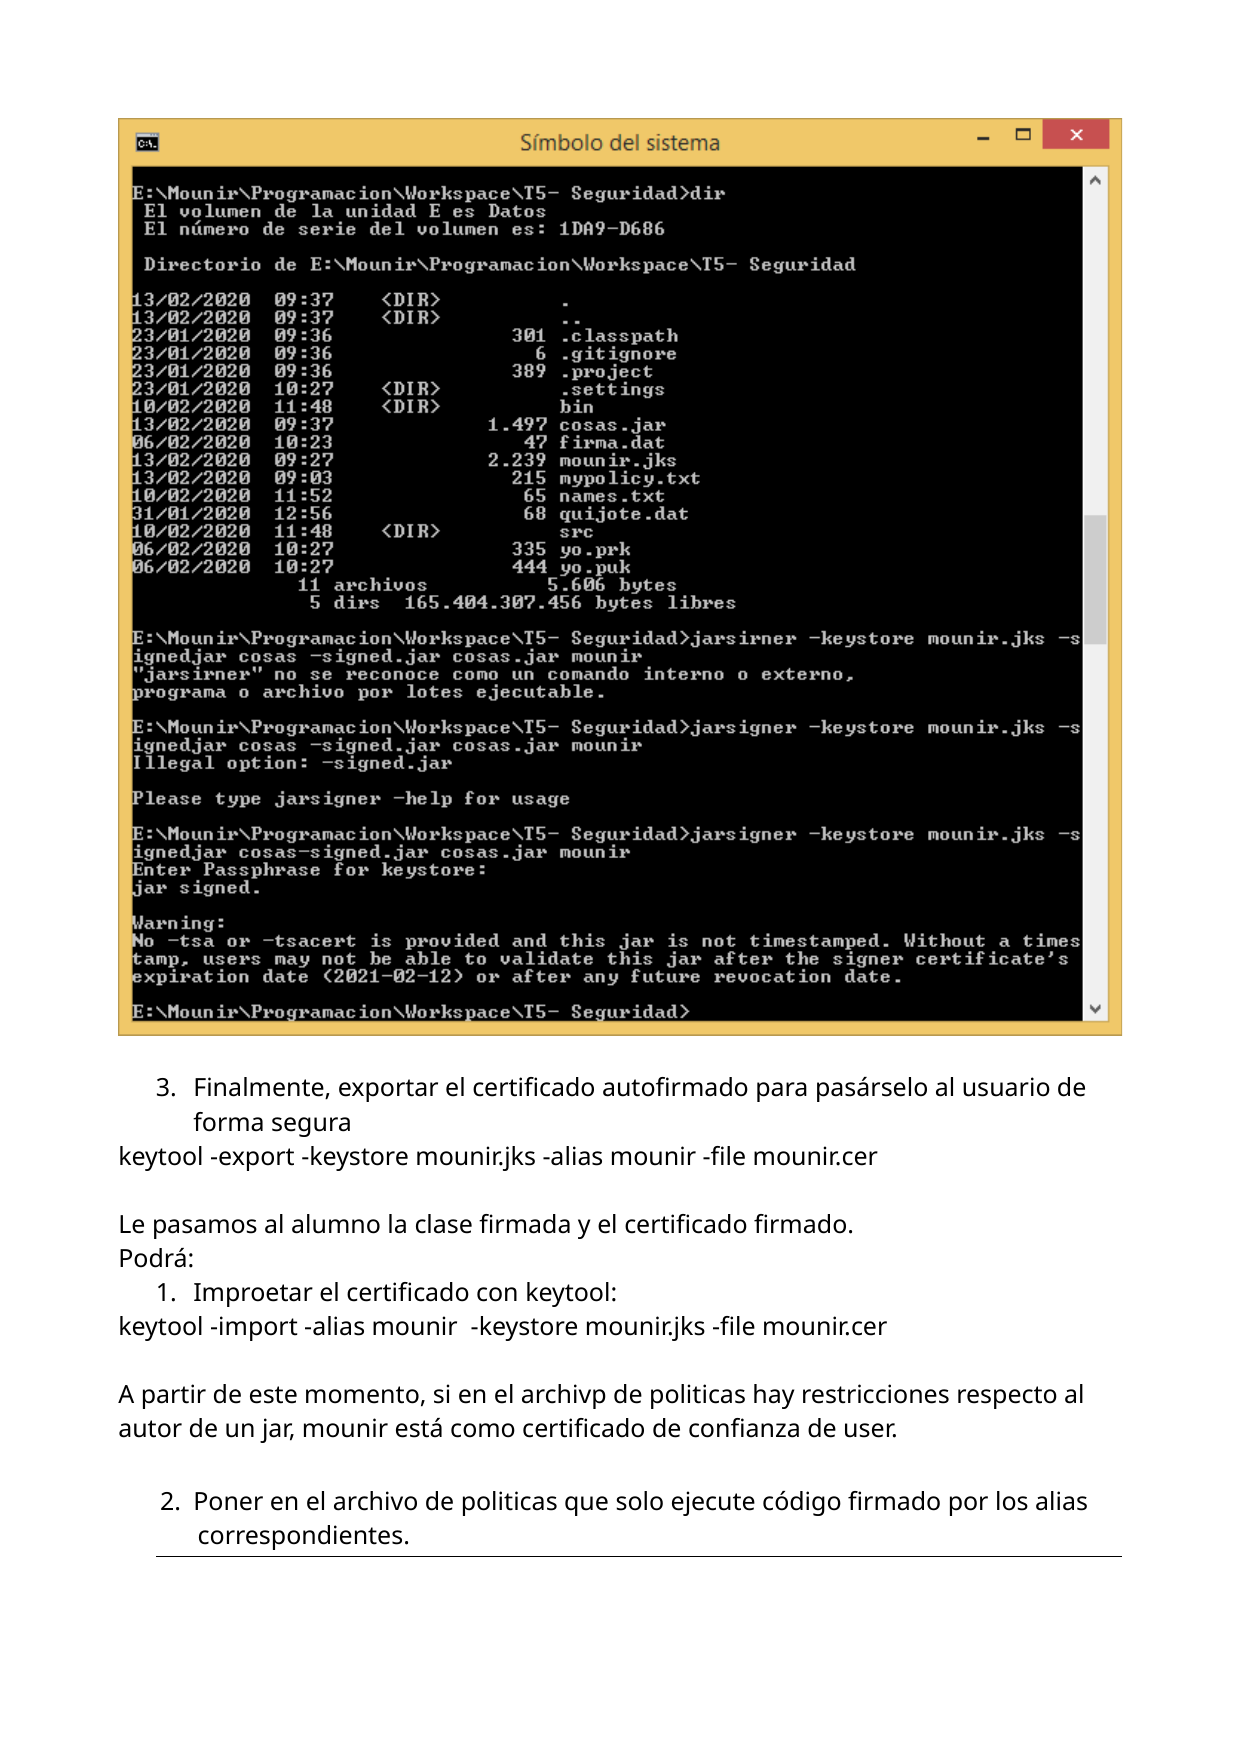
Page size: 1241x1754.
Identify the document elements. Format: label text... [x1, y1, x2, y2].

text keytool -export -keystore mounir.jks -alias mounir -file mounir.cer [118, 1138, 1122, 1172]
picture [118, 118, 1123, 1036]
text A partir de este momento, si en el archivp de politicas hay restricciones respecto al autor de un jar, mounir está como certificado de confianza de user. [118, 1377, 1122, 1445]
list Poner en el archivo de politicas que solo ejecute código firmado por los alias correspondientes. [156, 1479, 1122, 1556]
list Improetar el certificado con keytool: [156, 1274, 1122, 1308]
text Le pasamos al alumno la clase firmada y el certificado firmado. [118, 1206, 1122, 1240]
list Finalmente, exportar el certificado autofirmado para pasárselo al usuario de forma segura [156, 1070, 1122, 1138]
text keytool -import -alias mounir -keystore mounir.jks -file mounir.cer [118, 1308, 1122, 1343]
text Podrá: [118, 1240, 1122, 1274]
